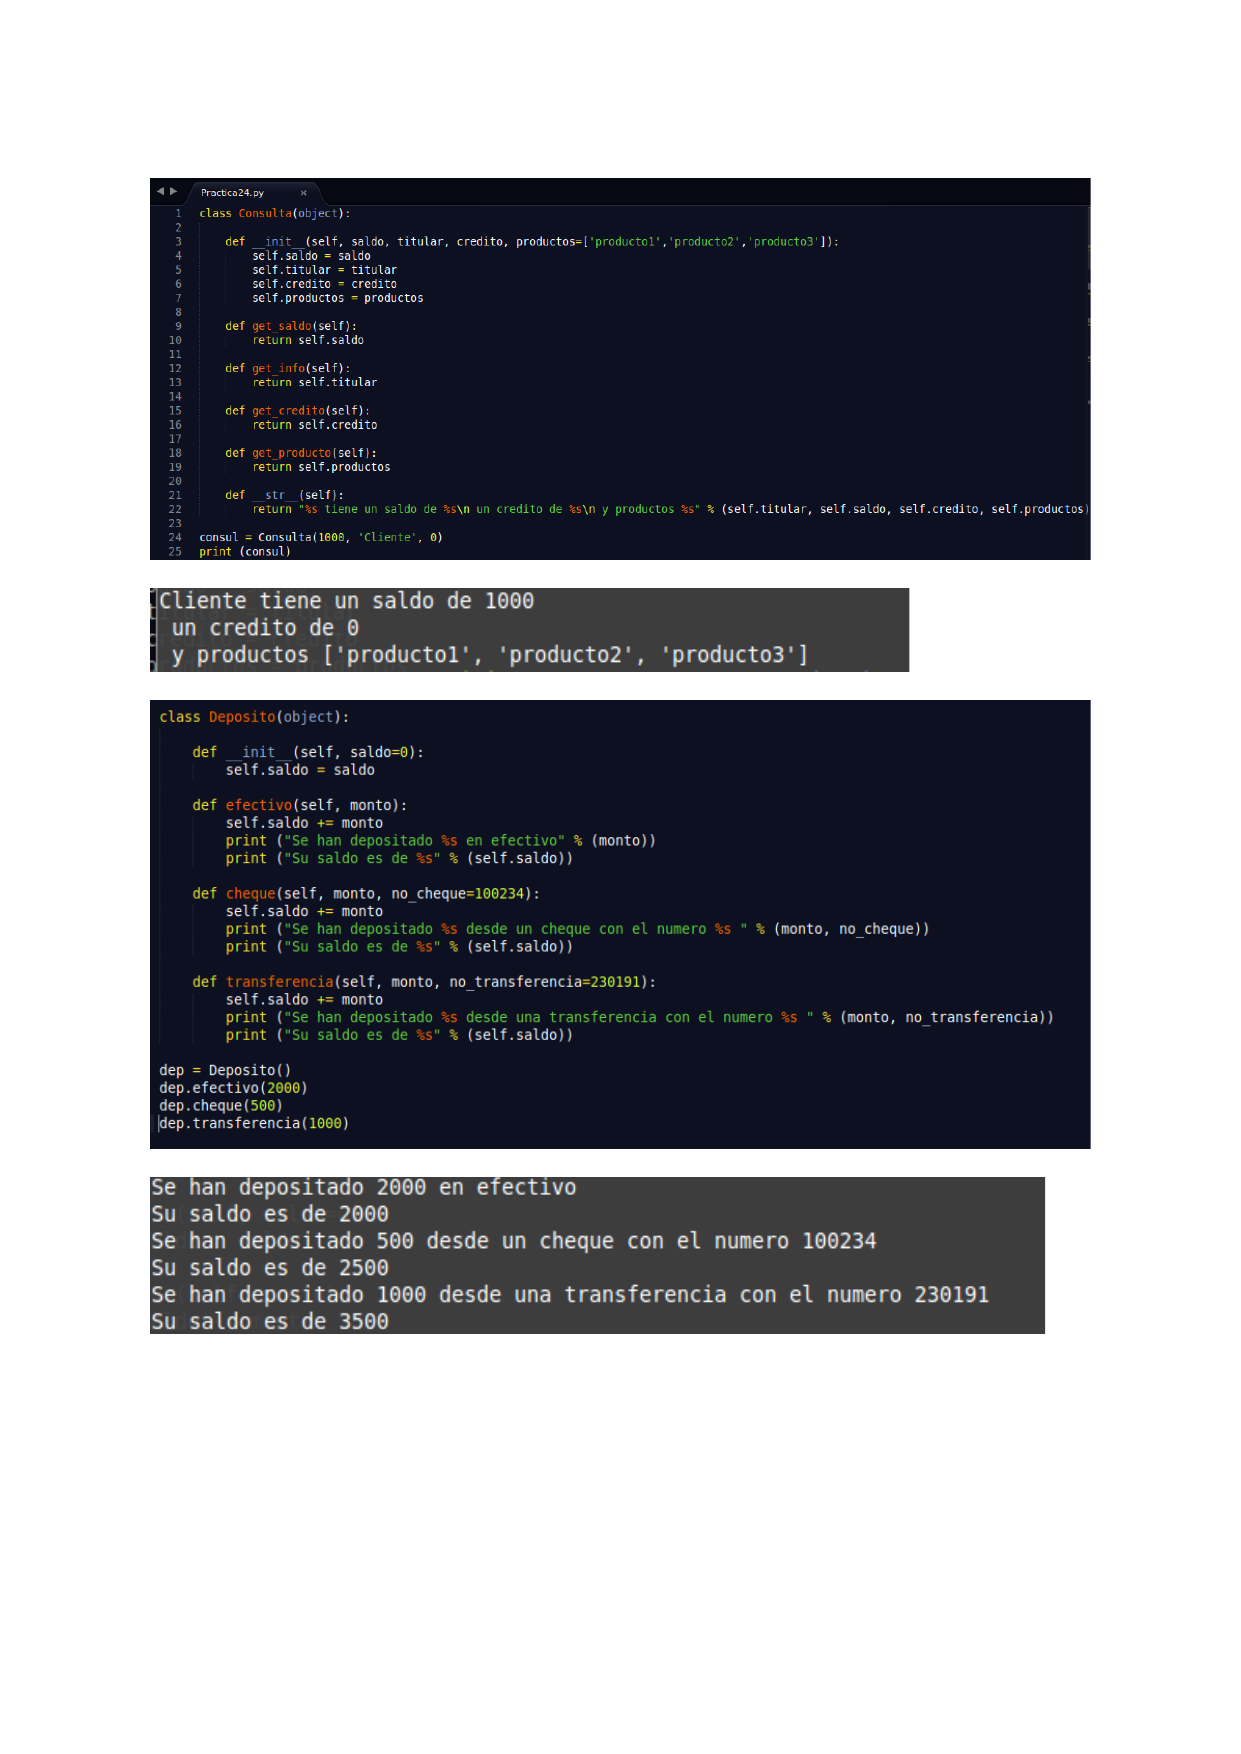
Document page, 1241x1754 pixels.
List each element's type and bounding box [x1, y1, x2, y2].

picture [150, 178, 1091, 560]
picture [150, 588, 910, 672]
picture [150, 1177, 1046, 1334]
picture [150, 700, 1091, 1149]
